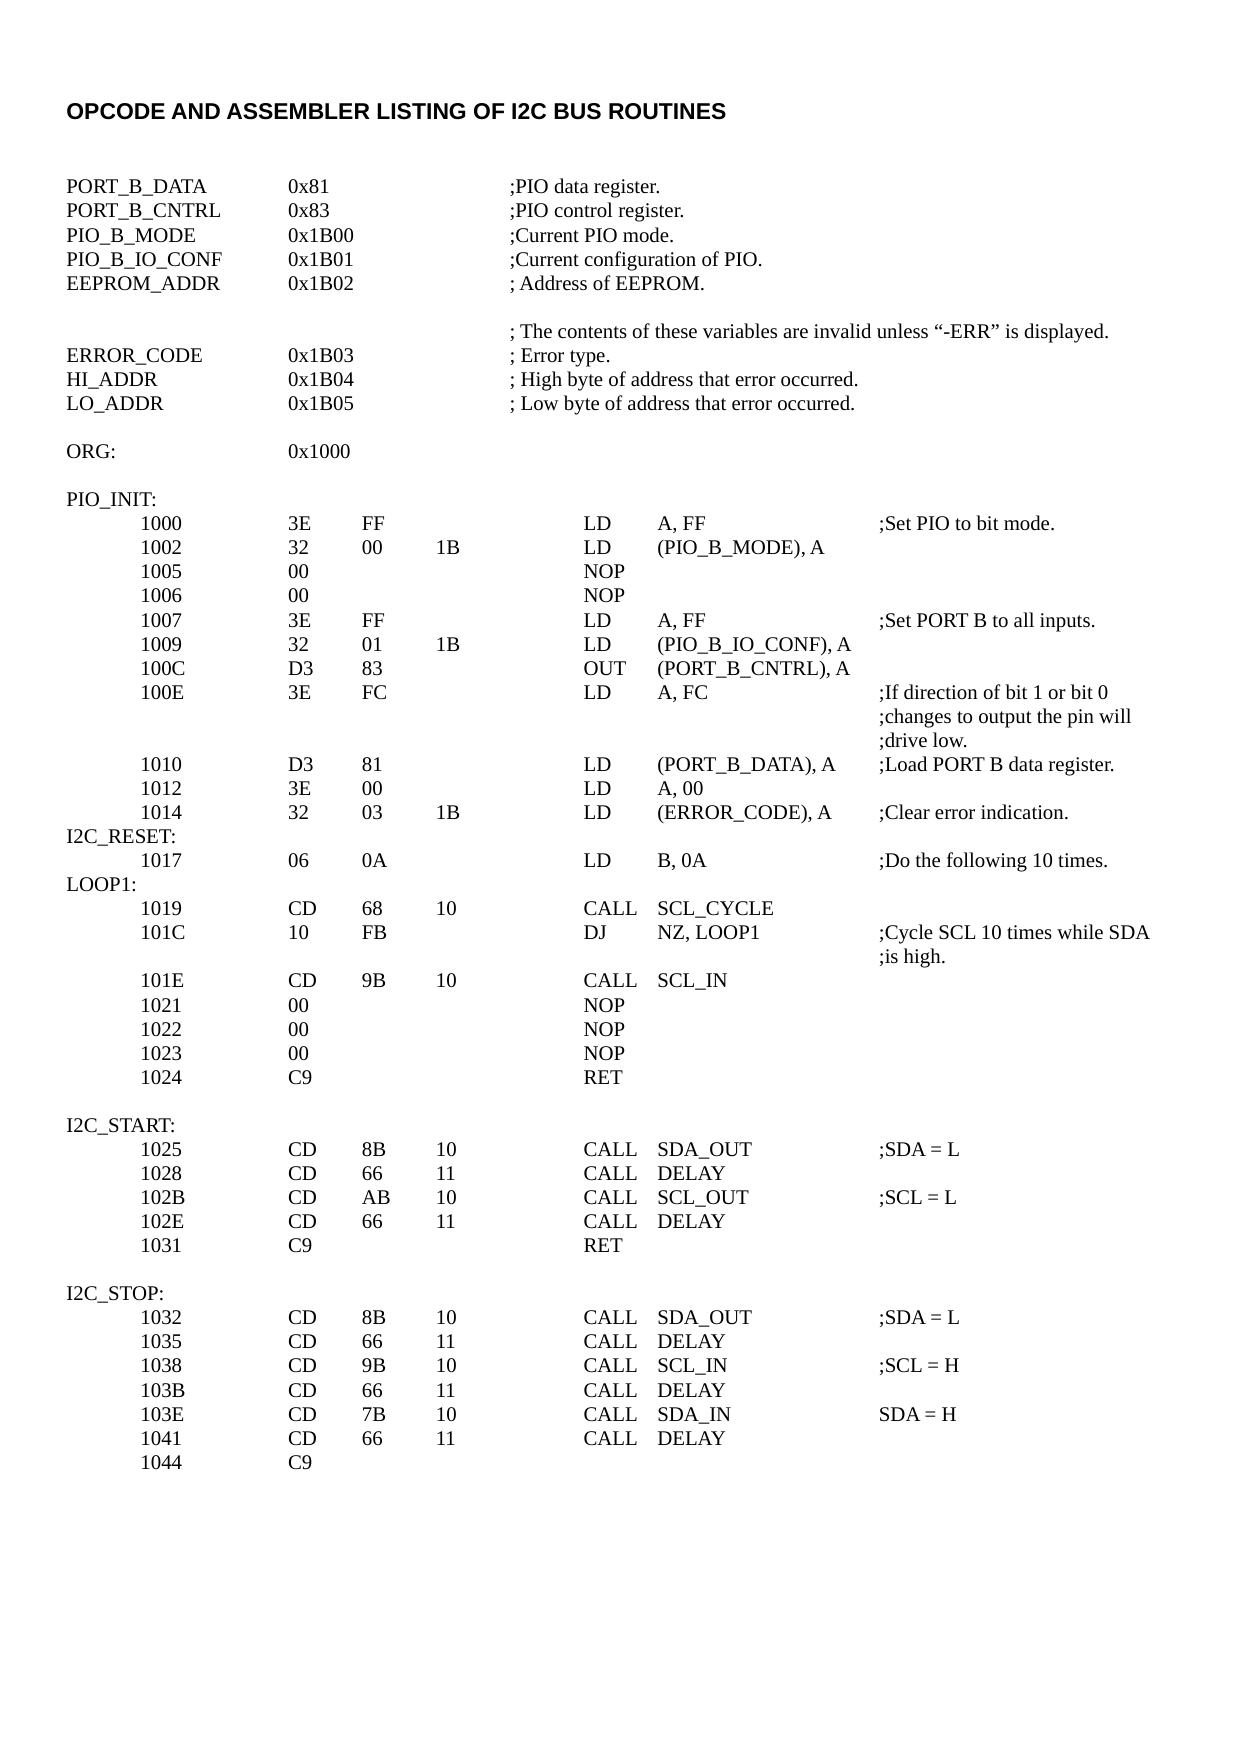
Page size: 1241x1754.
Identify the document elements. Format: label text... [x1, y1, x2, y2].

text I2C_RESET: [66, 824, 1172, 848]
text HI_ADDR 0x1B04 ; High byte of address that error occurred. [66, 367, 1172, 391]
text I2C_STOP: [66, 1281, 1172, 1305]
text LO_ADDR 0x1B05 ; Low byte of address that error occurred. [66, 391, 1172, 415]
text ORG: 0x1000 [66, 439, 1172, 463]
text 1009 32 01 1B LD (PIO_B_IO_CONF), A [66, 632, 1172, 656]
text 100C D3 83 OUT (PORT_B_CNTRL), A [66, 656, 1172, 680]
text LOOP1: [66, 872, 1172, 896]
text 1002 32 00 1B LD (PIO_B_MODE), A [66, 535, 1172, 559]
text 1000 3E FF LD A, FF ;Set PIO to bit mode. [66, 511, 1172, 535]
text 1017 06 0A LD B, 0A ;Do the following 10 times. [66, 848, 1172, 872]
text PIO_B_MODE 0x1B00 ;Current PIO mode. [66, 222, 1172, 247]
text ;is high. [66, 944, 1172, 968]
text OPCODE AND ASSEMBLER LISTING OF I2C BUS ROUTINES [66, 98, 1172, 124]
text 1035 CD 66 11 CALL DELAY [66, 1329, 1172, 1353]
text 1023 00 NOP [66, 1041, 1172, 1065]
text 1032 CD 8B 10 CALL SDA_OUT ;SDA = L [66, 1305, 1172, 1329]
text PORT_B_CNTRL 0x83 ;PIO control register. [66, 198, 1172, 222]
text 1028 CD 66 11 CALL DELAY [66, 1161, 1172, 1185]
text 102B CD AB 10 CALL SCL_OUT ;SCL = L [66, 1185, 1172, 1209]
text 1006 00 NOP [66, 583, 1172, 607]
text 1044 C9 [66, 1450, 1172, 1474]
text 101C 10 FB DJ NZ, LOOP1 ;Cycle SCL 10 times while SDA [66, 920, 1172, 944]
text PORT_B_DATA 0x81 ;PIO data register. [66, 174, 1172, 198]
text 1022 00 NOP [66, 1017, 1172, 1041]
text 103E CD 7B 10 CALL SDA_IN SDA = H [66, 1402, 1172, 1426]
text ERROR_CODE 0x1B03 ; Error type. [66, 343, 1172, 367]
text 102E CD 66 11 CALL DELAY [66, 1209, 1172, 1233]
text 101E CD 9B 10 CALL SCL_IN [66, 968, 1172, 992]
text PIO_B_IO_CONF 0x1B01 ;Current configuration of PIO. [66, 247, 1172, 271]
text 1038 CD 9B 10 CALL SCL_IN ;SCL = H [66, 1353, 1172, 1377]
text I2C_START: [66, 1113, 1172, 1137]
text 1024 C9 RET [66, 1065, 1172, 1089]
text 1007 3E FF LD A, FF ;Set PORT B to all inputs. [66, 607, 1172, 632]
text 1014 32 03 1B LD (ERROR_CODE), A ;Clear error indication. [66, 800, 1172, 824]
text 100E 3E FC LD A, FC ;If direction of bit 1 or bit 0 ;changes to output the pin will ;drive low. [66, 680, 1172, 752]
text EEPROM_ADDR 0x1B02 ; Address of EEPROM. [66, 271, 1172, 295]
text 103B CD 66 11 CALL DELAY [66, 1377, 1172, 1402]
text PIO_INIT: [66, 487, 1172, 511]
text 1021 00 NOP [66, 992, 1172, 1017]
text 1010 D3 81 LD (PORT_B_DATA), A ;Load PORT B data register. [66, 752, 1172, 776]
text 1031 C9 RET [66, 1233, 1172, 1257]
text 1012 3E 00 LD A, 00 [66, 776, 1172, 800]
text 1005 00 NOP [66, 559, 1172, 583]
text 1025 CD 8B 10 CALL SDA_OUT ;SDA = L [66, 1137, 1172, 1161]
text ; The contents of these variables are invalid unless “-ERR” is displayed. [66, 319, 1172, 343]
text 1041 CD 66 11 CALL DELAY [66, 1426, 1172, 1450]
text 1019 CD 68 10 CALL SCL_CYCLE [66, 896, 1172, 920]
